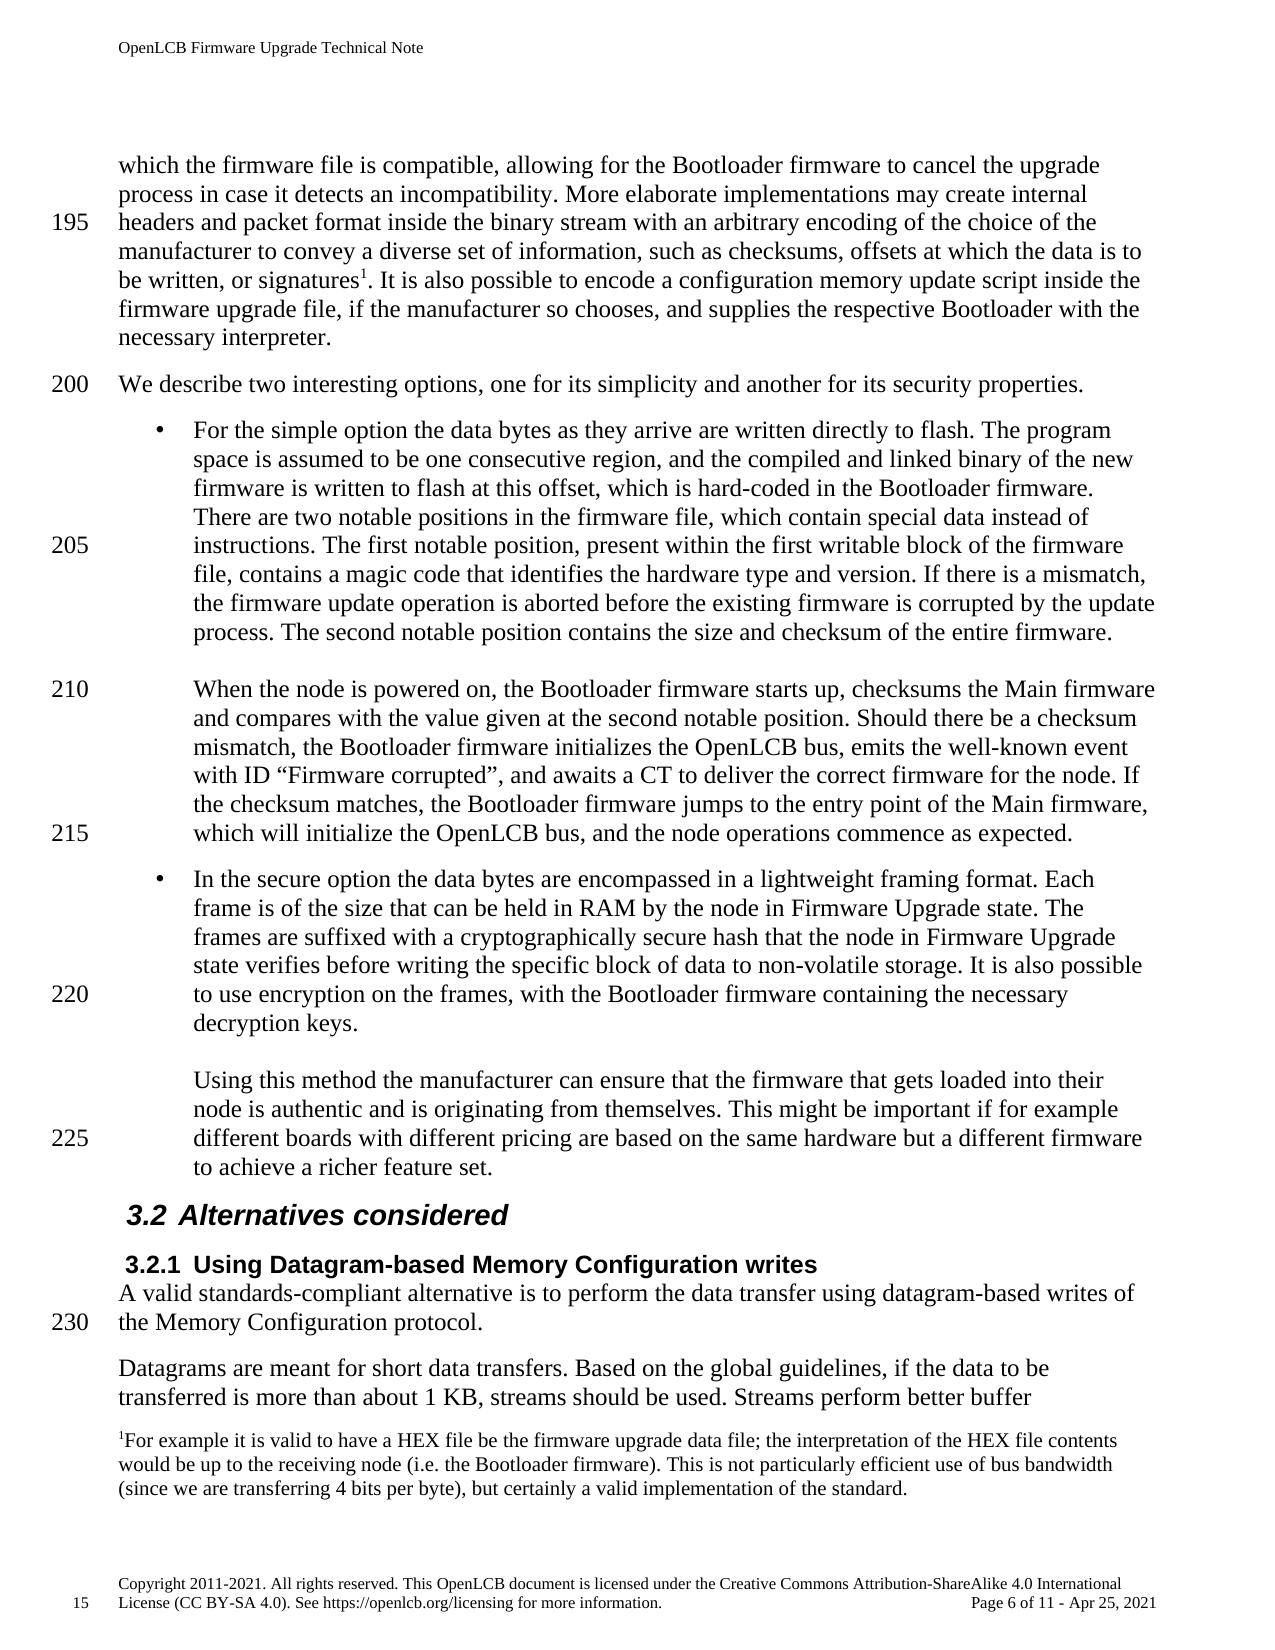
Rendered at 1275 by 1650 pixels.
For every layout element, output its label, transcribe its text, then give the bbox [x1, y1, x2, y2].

text which the firmware file is compatible, allowing for the Bootloader firmware to cancel the upgrade process in case it detects an incompatibility. More elaborate implementations may create internal headers and packet format inside the binary stream with an arbitrary encoding of the choice of the manufacturer to convey a diverse set of information, such as checksums, offsets at which the data is to be written, or signatures. It is also possible to encode a configuration memory update script inside the firmware upgrade file, if the manufacturer so chooses, and supplies the respective Bootloader with the necessary interpreter. [118, 150, 1157, 351]
text For example it is valid to have a HEX file be the firmware upgrade data file; the interpretation of the HEX file contents would be up to the receiving node (i.e. the Bootloader firmware). This is not particularly efficient use of bus bandwidth (since we are transferring 4 bits per byte), but certainly a valid implementation of the standard. [118, 1428, 1157, 1500]
list In the secure option the data bytes are encompassed in a lightweight framing format. Each frame is of the size that can be held in RAM by the node in Firmware Upgrade state. The frames are suffixed with a cryptographically secure hash that the node in Firmware Upgrade state verifies before writing the specific block of data to non-volatile storage. It is also possible to use encryption on the frames, with the Bootloader firmware containing the necessary decryption keys. Using this method the manufacturer can ensure that the firmware that gets loaded into their node is authentic and is originating from themselves. This might be important if for example different boards with different pricing are based on the same hardware but a different firmware to achieve a richer feature set. [156, 864, 1157, 1181]
subtitle Alternatives considered [118, 1198, 1157, 1232]
text Datagrams are meant for short data transfers. Based on the global guidelines, if the data to be transferred is more than about 1 KB, streams should be used. Streams perform better buffer [118, 1353, 1157, 1411]
subtitle Using Datagram-based Memory Configuration writes [118, 1249, 1157, 1278]
text We describe two interesting options, one for its simplicity and another for its security properties. [118, 369, 1157, 398]
text A valid standards-compliant alternative is to perform the data transfer using datagram-based writes of the Memory Configuration protocol. [118, 1278, 1157, 1336]
list For the simple option the data bytes as they arrive are written directly to flash. The program space is assumed to be one consecutive region, and the compiled and linked binary of the new firmware is written to flash at this offset, which is hard-coded in the Bootloader firmware. There are two notable positions in the firmware file, which contain special data instead of instructions. The first notable position, present within the first writable block of the firmware file, contains a magic code that identifies the hardware type and version. If there is a mismatch, the firmware update operation is aborted before the existing firmware is corrupted by the update process. The second notable position contains the size and checksum of the entire firmware. When the node is powered on, the Bootloader firmware starts up, checksums the Main firmware and compares with the value given at the second notable position. Should there be a checksum mismatch, the Bootloader firmware initializes the OpenLCB bus, emits the well-known event with ID “Firmware corrupted”, and awaits a CT to deliver the correct firmware for the node. If the checksum matches, the Bootloader firmware jumps to the entry point of the Main firmware, which will initialize the OpenLCB bus, and the node operations commence as expected. [156, 415, 1157, 847]
